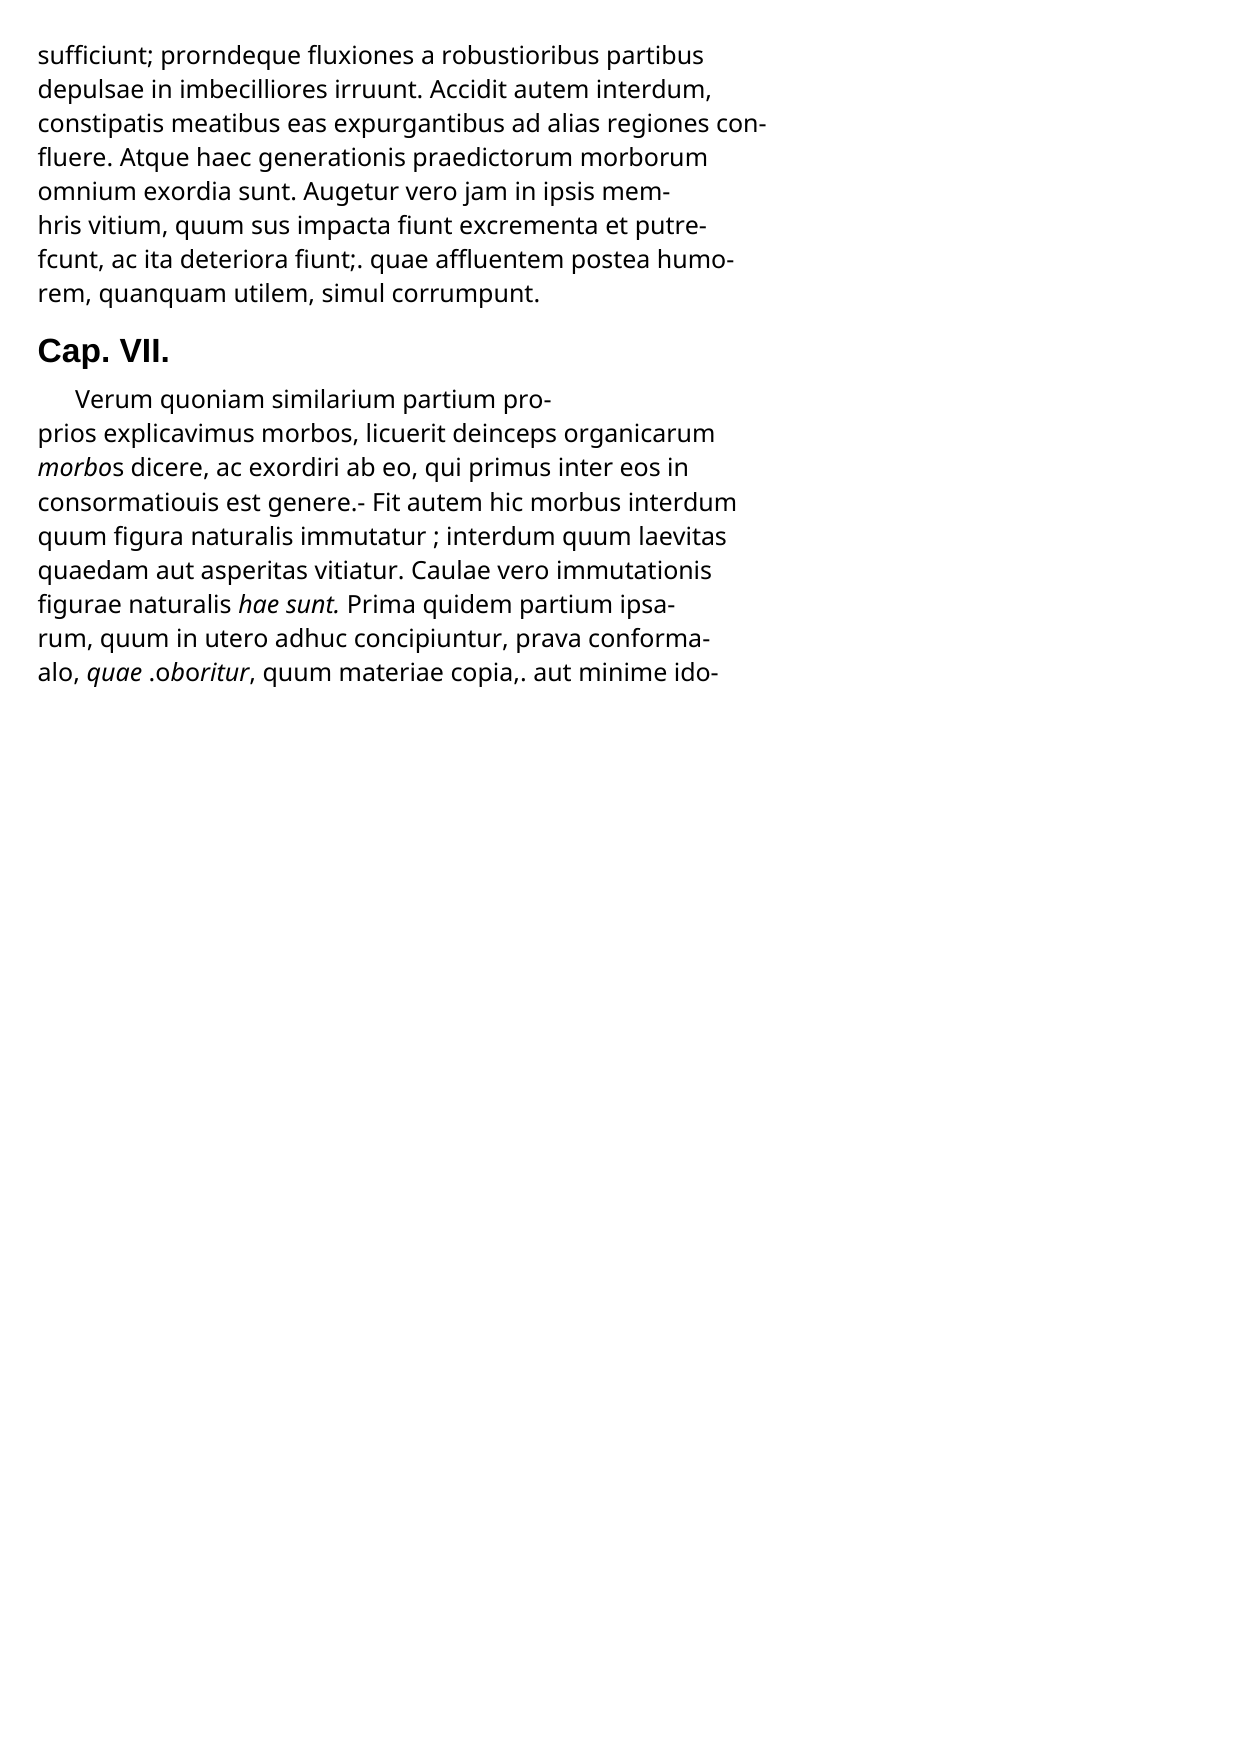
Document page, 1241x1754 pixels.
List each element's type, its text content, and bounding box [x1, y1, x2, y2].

text Verum quoniam similarium partium pro- prios explicavimus morbos, licuerit deinceps organicarum morbos dicere, ac exordiri ab eo, qui primus inter eos in consormatiouis est genere.- Fit autem hic morbus interdum quum figura naturalis immutatur ; interdum quum laevitas quaedam aut asperitas vitiatur. Caulae vero immutationis figurae naturalis hae sunt. Prima quidem partium ipsa- rum, quum in utero adhuc concipiuntur, prava conforma- alo, quae .oboritur, quum materiae copia,. aut minime ido- [37, 382, 1203, 688]
text sufficiunt; prorndeque fluxiones a robustioribus partibus depulsae in imbecilliores irruunt. Accidit autem interdum, constipatis meatibus eas expurgantibus ad alias regiones con- fluere. Atque haec generationis praedictorum morborum omnium exordia sunt. Augetur vero jam in ipsis mem- hris vitium, quum sus impacta fiunt excrementa et putre- fcunt, ac ita deteriora fiunt;. quae affluentem postea humo- rem, quanquam utilem, simul corrumpunt. [37, 37, 1203, 310]
subtitle Cap. VII. [37, 331, 1203, 369]
